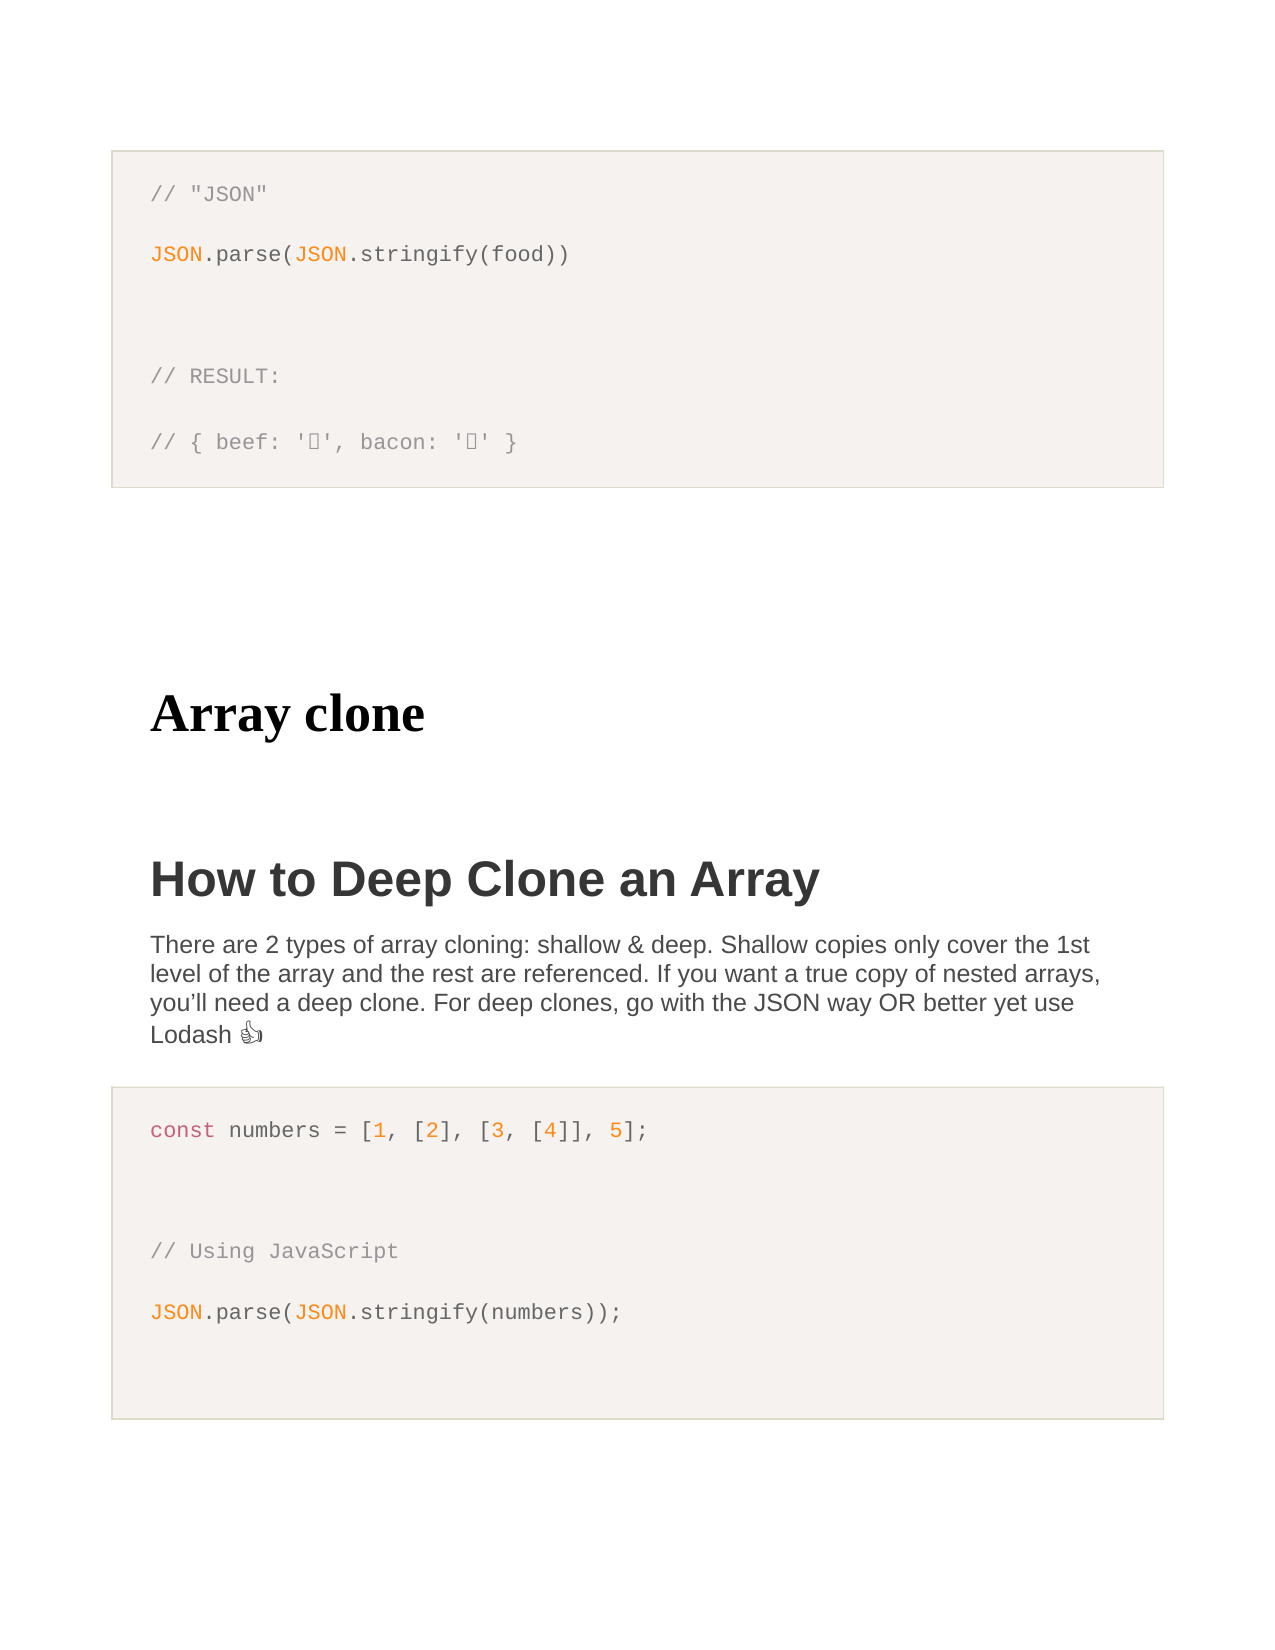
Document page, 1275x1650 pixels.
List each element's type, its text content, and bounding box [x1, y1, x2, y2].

subtitle How to Deep Clone an Array [150, 849, 1125, 906]
text const numbers = [1, [2], [3, [4]], 5]; [113, 1088, 1163, 1144]
text Array clone [150, 681, 1125, 743]
text // { beef: '🥩', bacon: '🥓' } [113, 393, 1163, 487]
text There are 2 types of array cloning: shallow & deep. Shallow copies only cover the 1st level of the array and the rest are referenced. If you want a true copy of nested arrays, you’ll need a deep clone. For deep clones, go with the JSON way OR better yet use Lodash 👍 [150, 930, 1125, 1051]
text // Using JavaScript [113, 1208, 1163, 1266]
text // "JSON" [113, 152, 1163, 208]
text JSON.parse(JSON.stringify(numbers)); [113, 1269, 1163, 1326]
text // RESULT: [113, 332, 1163, 390]
text JSON.parse(JSON.stringify(food)) [113, 211, 1163, 268]
